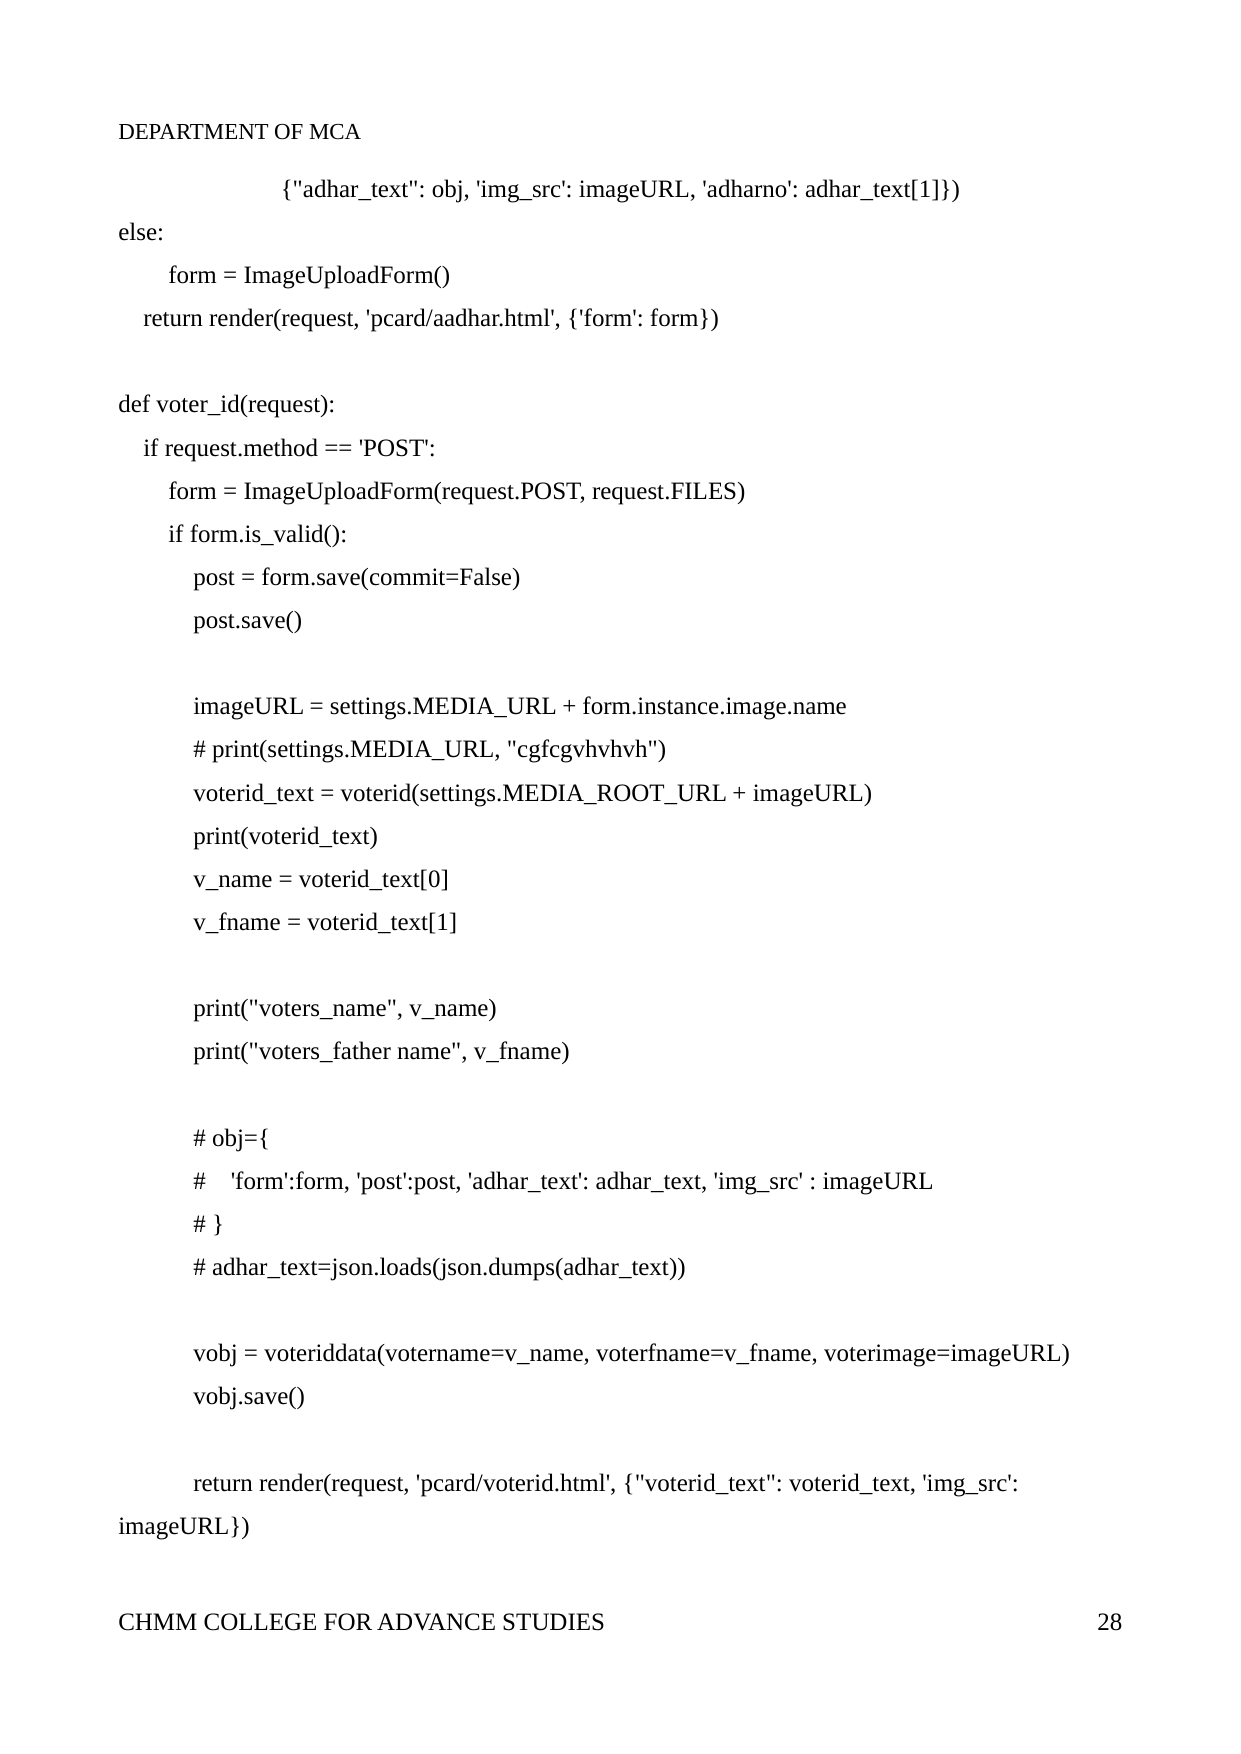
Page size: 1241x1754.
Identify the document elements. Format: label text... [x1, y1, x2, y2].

text # obj={ [118, 1123, 1122, 1151]
text print(voterid_text) [118, 821, 1122, 849]
text vobj = voteriddata(votername=v_name, voterfname=v_fname, voterimage=imageURL) [118, 1338, 1122, 1367]
text v_fname = voterid_text[1] [118, 907, 1122, 936]
text post.save() [118, 605, 1122, 634]
text print("voters_name", v_name) [118, 993, 1122, 1022]
text if form.is_valid(): [118, 519, 1122, 548]
text v_name = voterid_text[0] [118, 864, 1122, 893]
text # 'form':form, 'post':post, 'adhar_text': adhar_text, 'img_src' : imageURL [118, 1166, 1122, 1194]
text print("voters_father name", v_fname) [118, 1036, 1122, 1065]
text post = form.save(commit=False) [118, 562, 1122, 591]
text else: [118, 217, 1122, 246]
text return render(request, 'pcard/voterid.html', {"voterid_text": voterid_text, 'img_src': imageURL}) [118, 1468, 1122, 1539]
text form = ImageUploadForm(request.POST, request.FILES) [118, 476, 1122, 504]
text # } [118, 1209, 1122, 1238]
text vobj.save() [118, 1381, 1122, 1410]
text {"adhar_text": obj, 'img_src': imageURL, 'adharno': adhar_text[1]}) [118, 174, 1122, 203]
text if request.method == 'POST': [118, 433, 1122, 461]
text form = ImageUploadForm() [118, 260, 1122, 289]
text imageURL = settings.MEDIA_URL + form.instance.image.name [118, 691, 1122, 720]
text def voter_id(request): [118, 389, 1122, 418]
text return render(request, 'pcard/aadhar.html', {'form': form}) [118, 303, 1122, 332]
text # adhar_text=json.loads(json.dumps(adhar_text)) [118, 1252, 1122, 1281]
text # print(settings.MEDIA_URL, "cgfcgvhvhvh") [118, 734, 1122, 763]
text voterid_text = voterid(settings.MEDIA_ROOT_URL + imageURL) [118, 778, 1122, 806]
